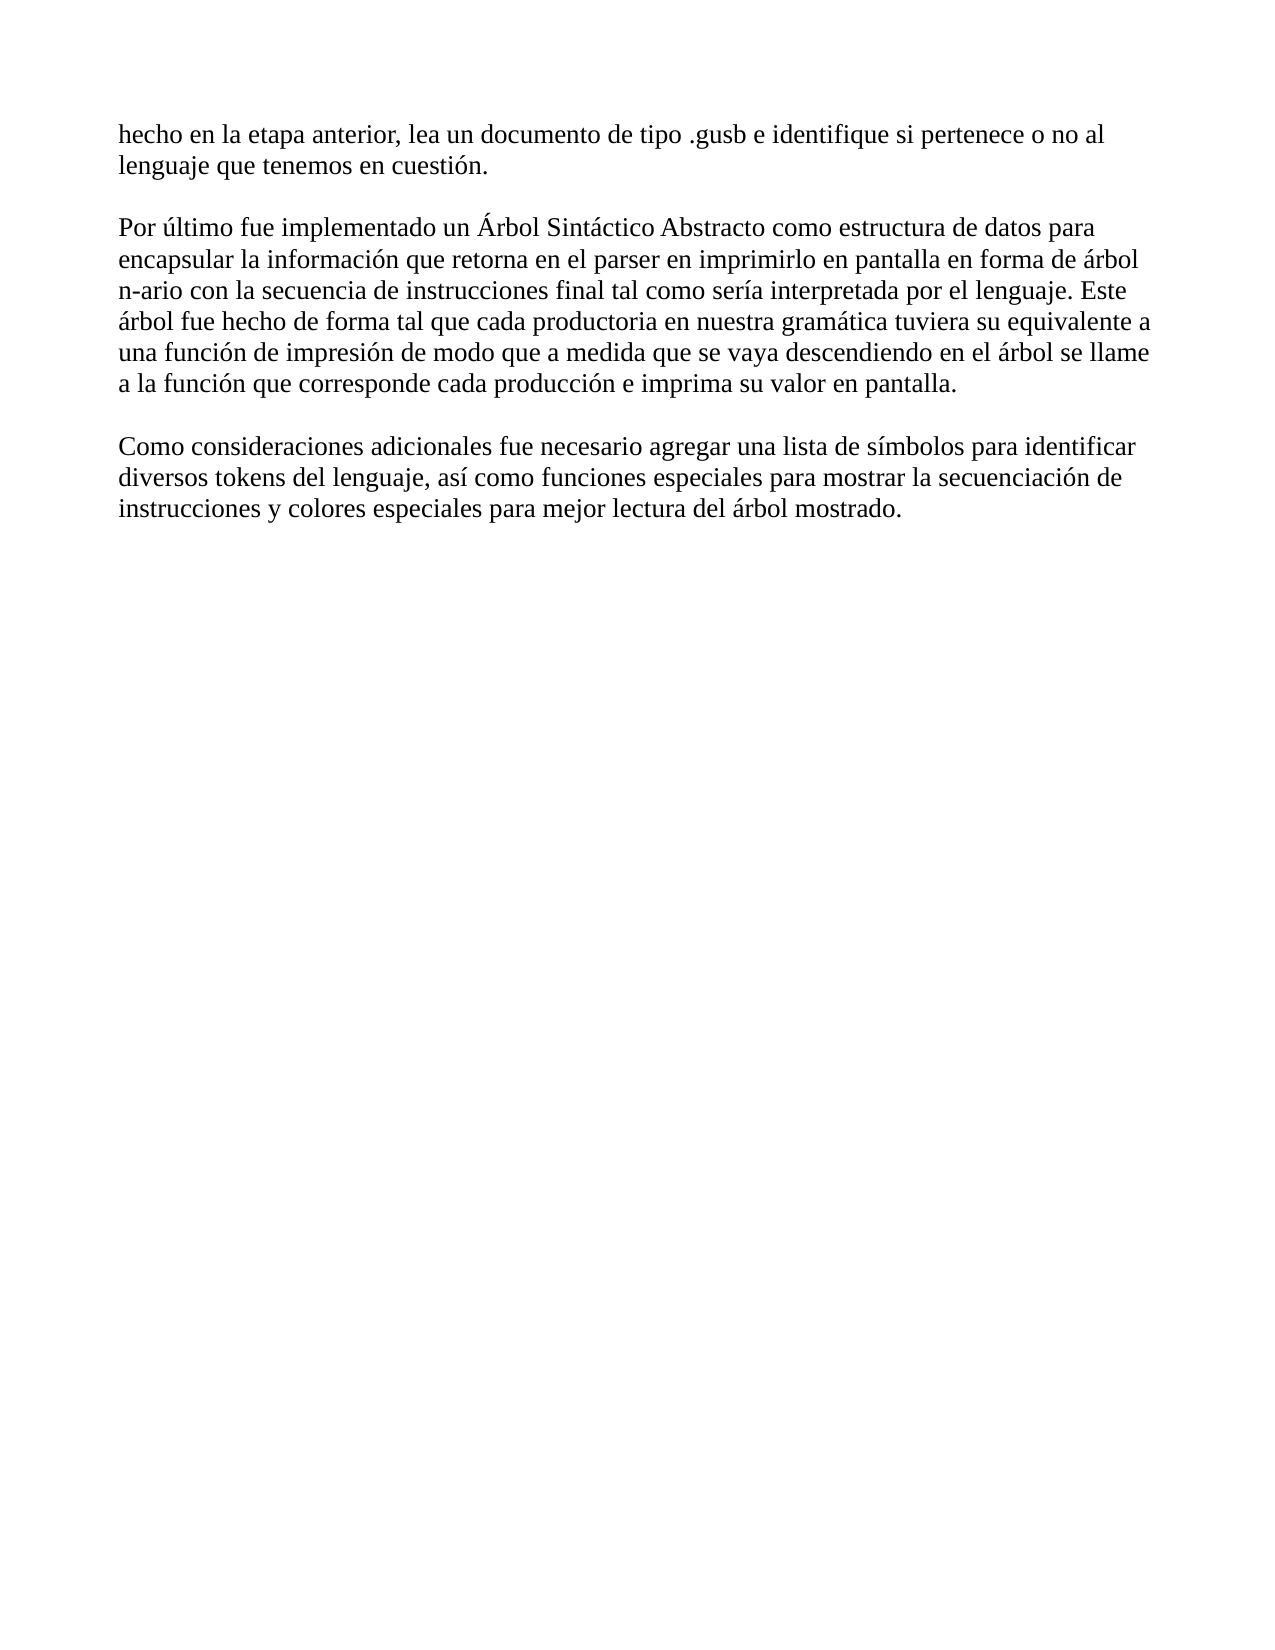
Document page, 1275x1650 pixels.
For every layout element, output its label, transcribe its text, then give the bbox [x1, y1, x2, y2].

text Como consideraciones adicionales fue necesario agregar una lista de símbolos para identificar diversos tokens del lenguaje, así como funciones especiales para mostrar la secuenciación de instrucciones y colores especiales para mejor lectura del árbol mostrado. [118, 429, 1157, 523]
text hecho en la etapa anterior, lea un documento de tipo .gusb e identifique si pertenece o no al lenguaje que tenemos en cuestión. [118, 118, 1157, 180]
text Por último fue implementado un Árbol Sintáctico Abstracto como estructura de datos para encapsular la información que retorna en el parser en imprimirlo en pantalla en forma de árbol n-ario con la secuencia de instrucciones final tal como sería interpretada por el lenguaje. Este árbol fue hecho de forma tal que cada productoria en nuestra gramática tuviera su equivalente a una función de impresión de modo que a medida que se vaya descendiendo en el árbol se llame a la función que corresponde cada producción e imprima su valor en pantalla. [118, 212, 1157, 398]
